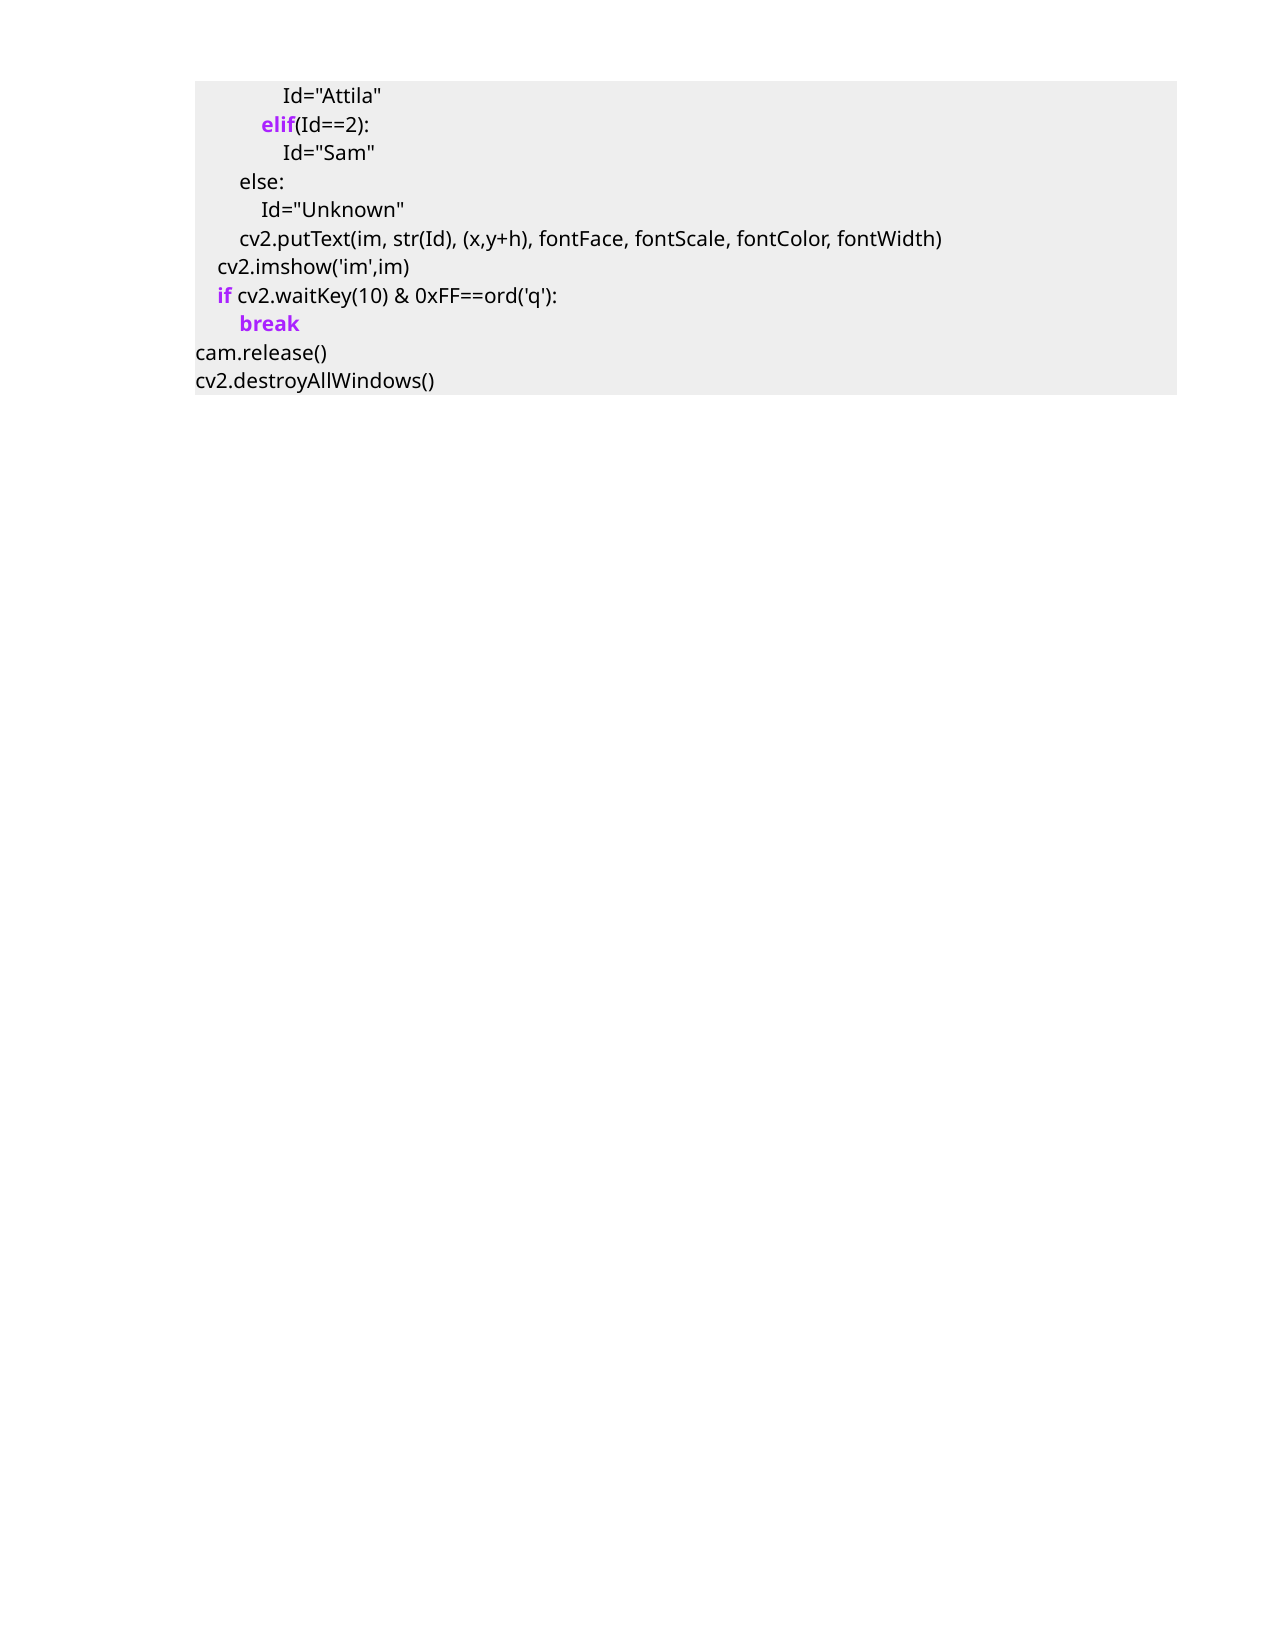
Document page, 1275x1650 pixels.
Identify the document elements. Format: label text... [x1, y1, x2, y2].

text elif(Id==2): [195, 109, 1177, 138]
text cv2.destroyAllWindows() [195, 366, 1177, 395]
text Id="Attila" [195, 81, 1177, 109]
text Id="Unknown" [195, 195, 1177, 224]
text cam.release() [195, 338, 1177, 366]
text Id="Sam" [195, 138, 1177, 167]
text cv2.imshow('im',im) [195, 252, 1177, 281]
text cv2.putText(im, str(Id), (x,y+h), fontFace, fontScale, fontColor, fontWidth) [195, 224, 1177, 252]
text break [195, 309, 1177, 338]
text else: [195, 167, 1177, 195]
text if cv2.waitKey(10) & 0xFF==ord('q'): [195, 281, 1177, 309]
